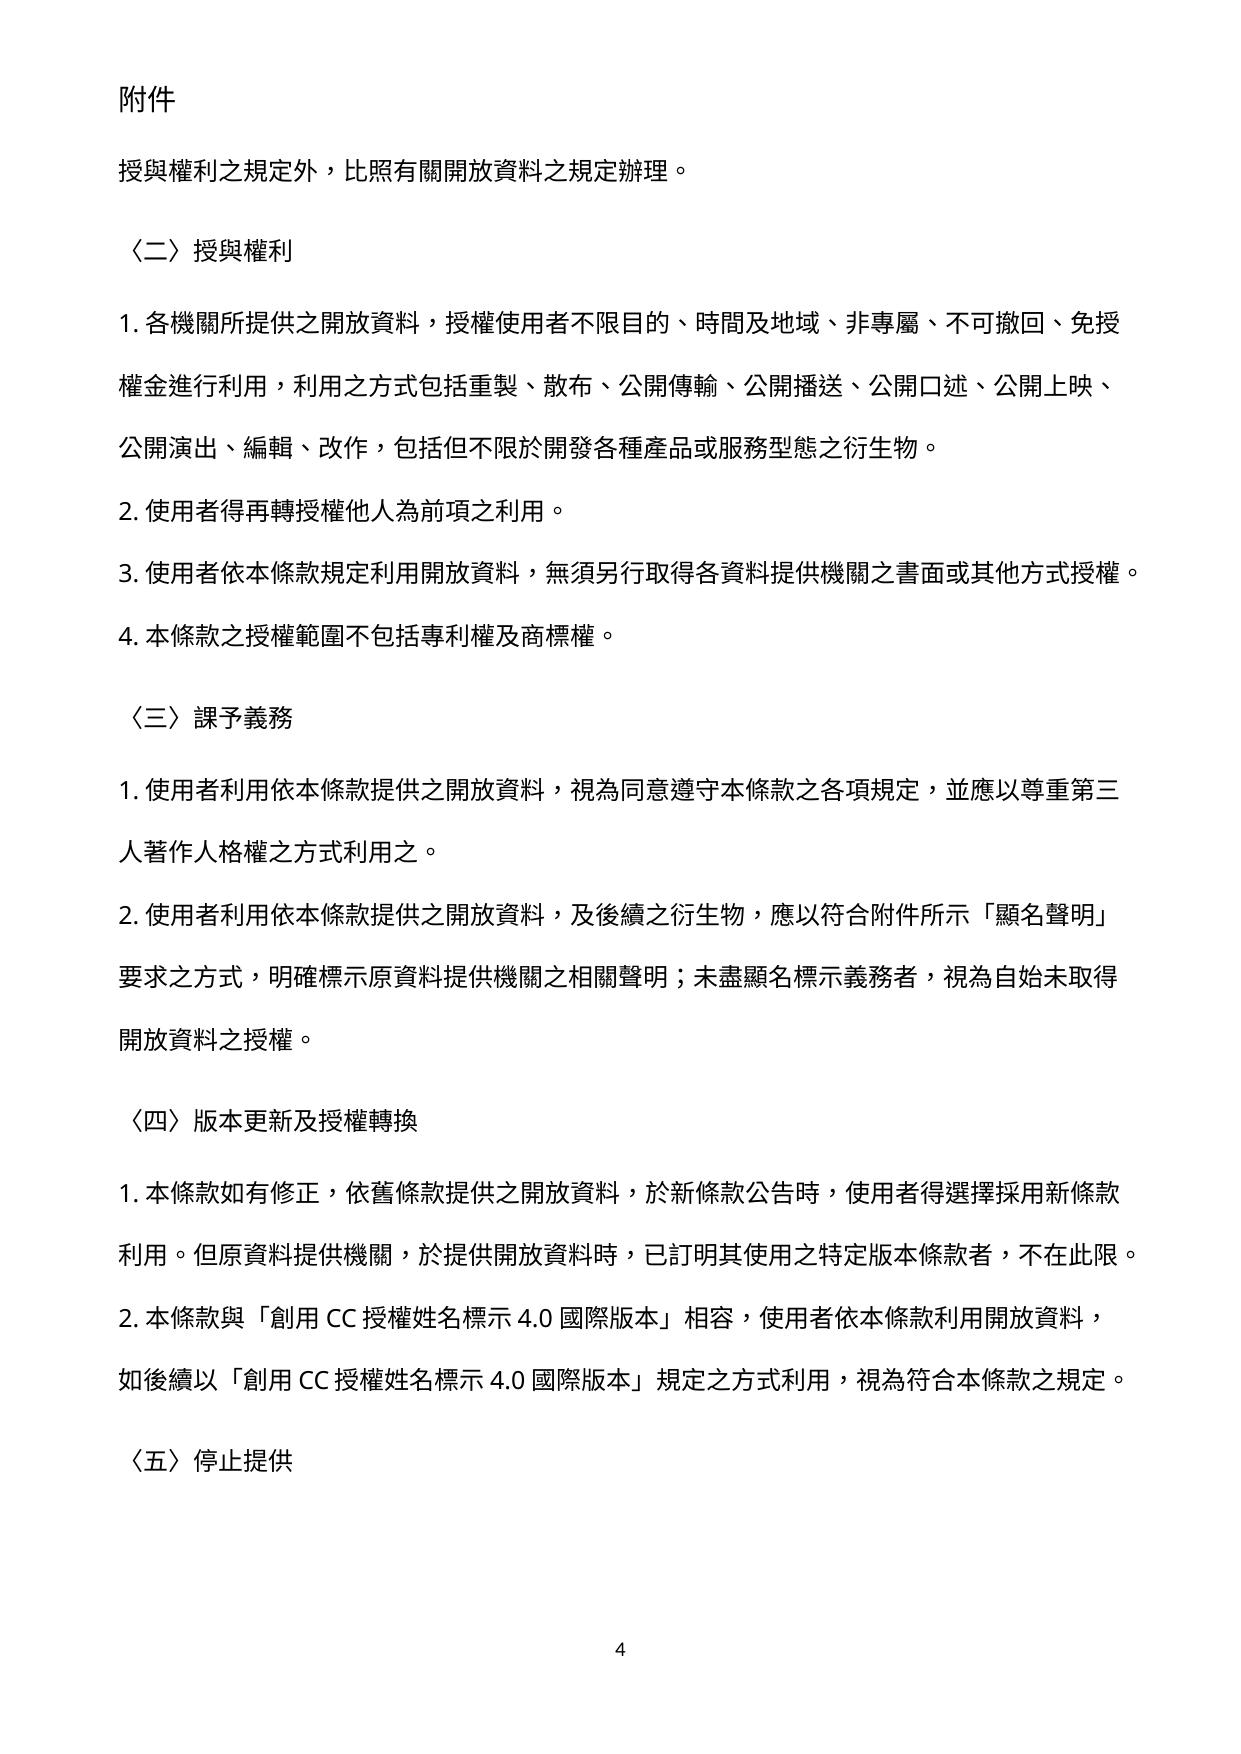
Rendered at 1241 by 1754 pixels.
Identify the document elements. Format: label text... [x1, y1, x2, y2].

text 2. 使用者得再轉授權他人為前項之利用。 [118, 468, 1122, 530]
text 〈二〉授與權利 [118, 208, 1122, 271]
text 1. 各機關所提供之開放資料，授權使用者不限目的、時間及地域、非專屬、不可撤回、免授權金進行利用，利用之方式包括重製、散布、公開傳輸、公開播送、公開口述、公開上映、公開演出、編輯、改作，包括但不限於開發各種產品或服務型態之衍生物。 [118, 280, 1122, 468]
text 1. 使用者利用依本條款提供之開放資料，視為同意遵守本條款之各項規定，並應以尊重第三人著作人格權之方式利用之。 [118, 747, 1122, 872]
text 〈四〉版本更新及授權轉換 [118, 1077, 1122, 1140]
text 4. 本條款之授權範圍不包括專利權及商標權。 [118, 593, 1122, 655]
text 2. 使用者利用依本條款提供之開放資料，及後續之衍生物，應以符合附件所示「顯名聲明」要求之方式，明確標示原資料提供機關之相關聲明；未盡顯名標示義務者，視為自始未取得開放資料之授權。 [118, 872, 1122, 1059]
text 〈三〉課予義務 [118, 674, 1122, 737]
text 3. 使用者依本條款規定利用開放資料，無須另行取得各資料提供機關之書面或其他方式授權。 [118, 530, 1122, 593]
text 授與權利之規定外，比照有關開放資料之規定辦理。 [118, 127, 1122, 190]
text 〈五〉停止提供 [118, 1418, 1122, 1480]
text 1. 本條款如有修正，依舊條款提供之開放資料，於新條款公告時，使用者得選擇採用新條款利用。但原資料提供機關，於提供開放資料時，已訂明其使用之特定版本條款者，不在此限。 [118, 1149, 1122, 1274]
text 2. 本條款與「創用CC授權姓名標示 4.0 國際版本」相容，使用者依本條款利用開放資料，如後續以「創用CC授權姓名標示 4.0 國際版本」規定之方式利用，視為符合本條款之規定。 [118, 1274, 1122, 1399]
